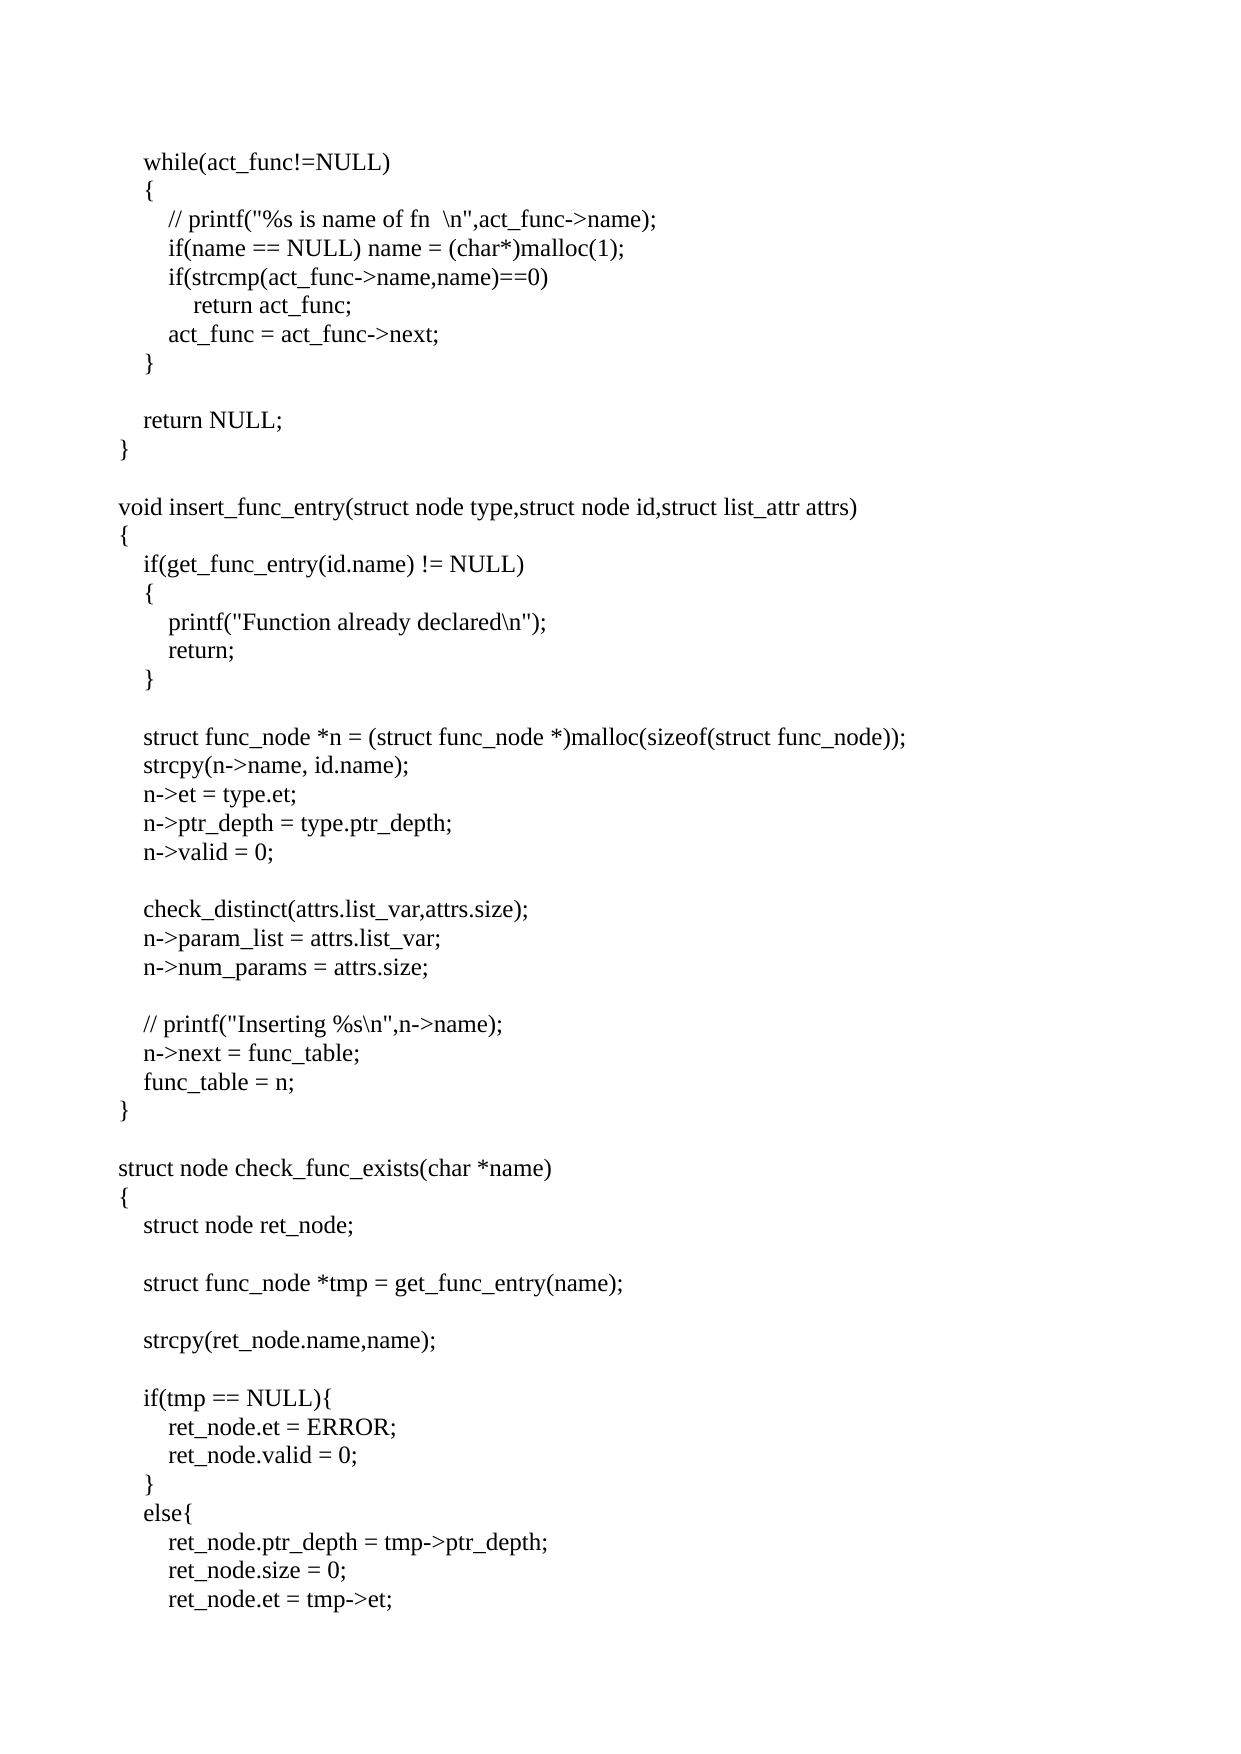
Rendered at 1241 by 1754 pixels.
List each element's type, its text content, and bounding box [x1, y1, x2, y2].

text } [118, 1096, 1122, 1124]
text struct func_node *tmp = get_func_entry(name); [118, 1268, 1122, 1297]
text printf("Function already declared\n"); [118, 607, 1122, 636]
text } [118, 664, 1122, 693]
text return NULL; [118, 406, 1122, 434]
text struct node check_func_exists(char *name) [118, 1153, 1122, 1182]
text void insert_func_entry(struct node type,struct node id,struct list_attr attrs) [118, 492, 1122, 521]
text if(get_func_entry(id.name) != NULL) [118, 549, 1122, 578]
text else{ [118, 1498, 1122, 1527]
text return; [118, 636, 1122, 664]
text } [118, 434, 1122, 463]
text ret_node.valid = 0; [118, 1441, 1122, 1469]
text act_func = act_func->next; [118, 319, 1122, 348]
text n->num_params = attrs.size; [118, 952, 1122, 981]
text struct node ret_node; [118, 1211, 1122, 1239]
text n->valid = 0; [118, 837, 1122, 866]
text { [118, 1182, 1122, 1211]
text if(strcmp(act_func->name,name)==0) [118, 262, 1122, 291]
text check_distinct(attrs.list_var,attrs.size); [118, 894, 1122, 923]
text { [118, 578, 1122, 607]
text ret_node.et = tmp->et; [118, 1584, 1122, 1613]
text func_table = n; [118, 1067, 1122, 1096]
text } [118, 1469, 1122, 1498]
text if(tmp == NULL){ [118, 1383, 1122, 1412]
text { [118, 176, 1122, 204]
text struct func_node *n = (struct func_node *)malloc(sizeof(struct func_node)); [118, 722, 1122, 751]
text // printf("%s is name of fn \n",act_func->name); [118, 204, 1122, 233]
text n->next = func_table; [118, 1038, 1122, 1067]
text ret_node.ptr_depth = tmp->ptr_depth; [118, 1527, 1122, 1556]
text strcpy(ret_node.name,name); [118, 1326, 1122, 1354]
text n->ptr_depth = type.ptr_depth; [118, 808, 1122, 837]
text n->et = type.et; [118, 779, 1122, 808]
text ret_node.et = ERROR; [118, 1412, 1122, 1441]
text ret_node.size = 0; [118, 1556, 1122, 1584]
text // printf("Inserting %s\n",n->name); [118, 1009, 1122, 1038]
text while(act_func!=NULL) [118, 147, 1122, 176]
text { [118, 521, 1122, 549]
text if(name == NULL) name = (char*)malloc(1); [118, 233, 1122, 262]
text return act_func; [118, 291, 1122, 319]
text strcpy(n->name, id.name); [118, 751, 1122, 779]
text } [118, 348, 1122, 377]
text n->param_list = attrs.list_var; [118, 923, 1122, 952]
